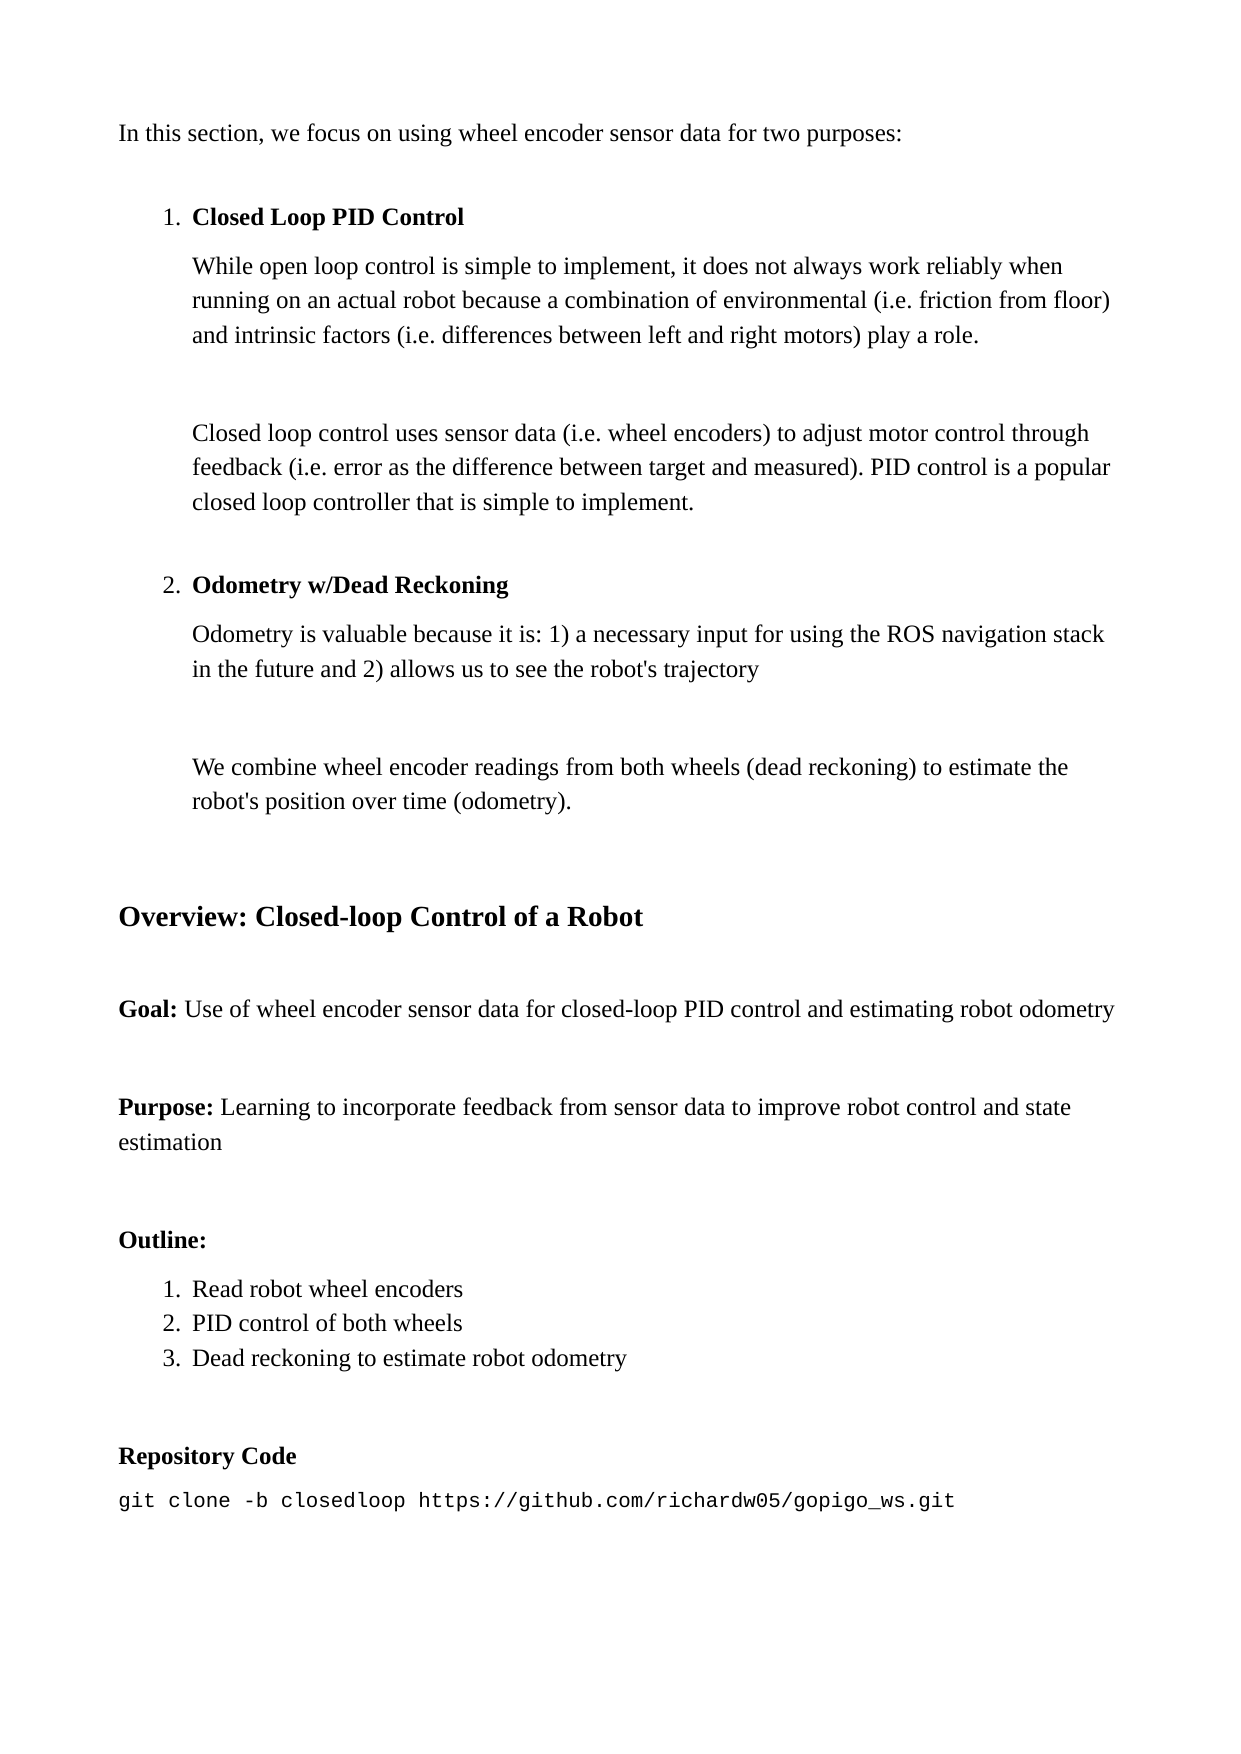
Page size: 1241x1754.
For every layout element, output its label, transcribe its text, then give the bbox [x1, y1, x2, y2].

list Odometry is valuable because it is: 1) a necessary input for using the ROS navigation stack in the future and 2) allows us to see the robot's trajectory [162, 619, 1122, 683]
text Repository Code [118, 1441, 1122, 1470]
text In this section, we focus on using wheel encoder sensor data for two purposes: [118, 118, 1122, 147]
text Outline: [118, 1225, 1122, 1254]
list While open loop control is simple to implement, it does not always work reliably when running on an actual robot because a combination of environmental (i.e. friction from floor) and intrinsic factors (i.e. differences between left and right motors) play a role. [162, 251, 1122, 348]
list PID control of both wheels [162, 1308, 1122, 1337]
list Closed loop control uses sensor data (i.e. wheel encoders) to adjust motor control through feedback (i.e. error as the difference between target and measured). PID control is a popular closed loop controller that is simple to implement. [162, 418, 1122, 516]
list Odometry w/Dead Reckoning [162, 570, 1122, 599]
list Dead reckoning to estimate robot odometry [162, 1343, 1122, 1372]
text Purpose: Learning to incorporate feedback from sensor data to improve robot control and state estimation [118, 1092, 1122, 1156]
list Closed Loop PID Control [162, 202, 1122, 230]
subtitle Overview: Closed-loop Control of a Robot [118, 899, 1122, 933]
text Goal: Use of wheel encoder sensor data for closed-loop PID control and estimating robot odometry [118, 994, 1122, 1023]
list We combine wheel encoder readings from both wheels (dead reckoning) to estimate the robot's position over time (odometry). [162, 752, 1122, 815]
text git clone -b closedloop https://github.com/richardw05/gopigo_ws.git [118, 1490, 1122, 1514]
list Read robot wheel encoders [162, 1274, 1122, 1303]
